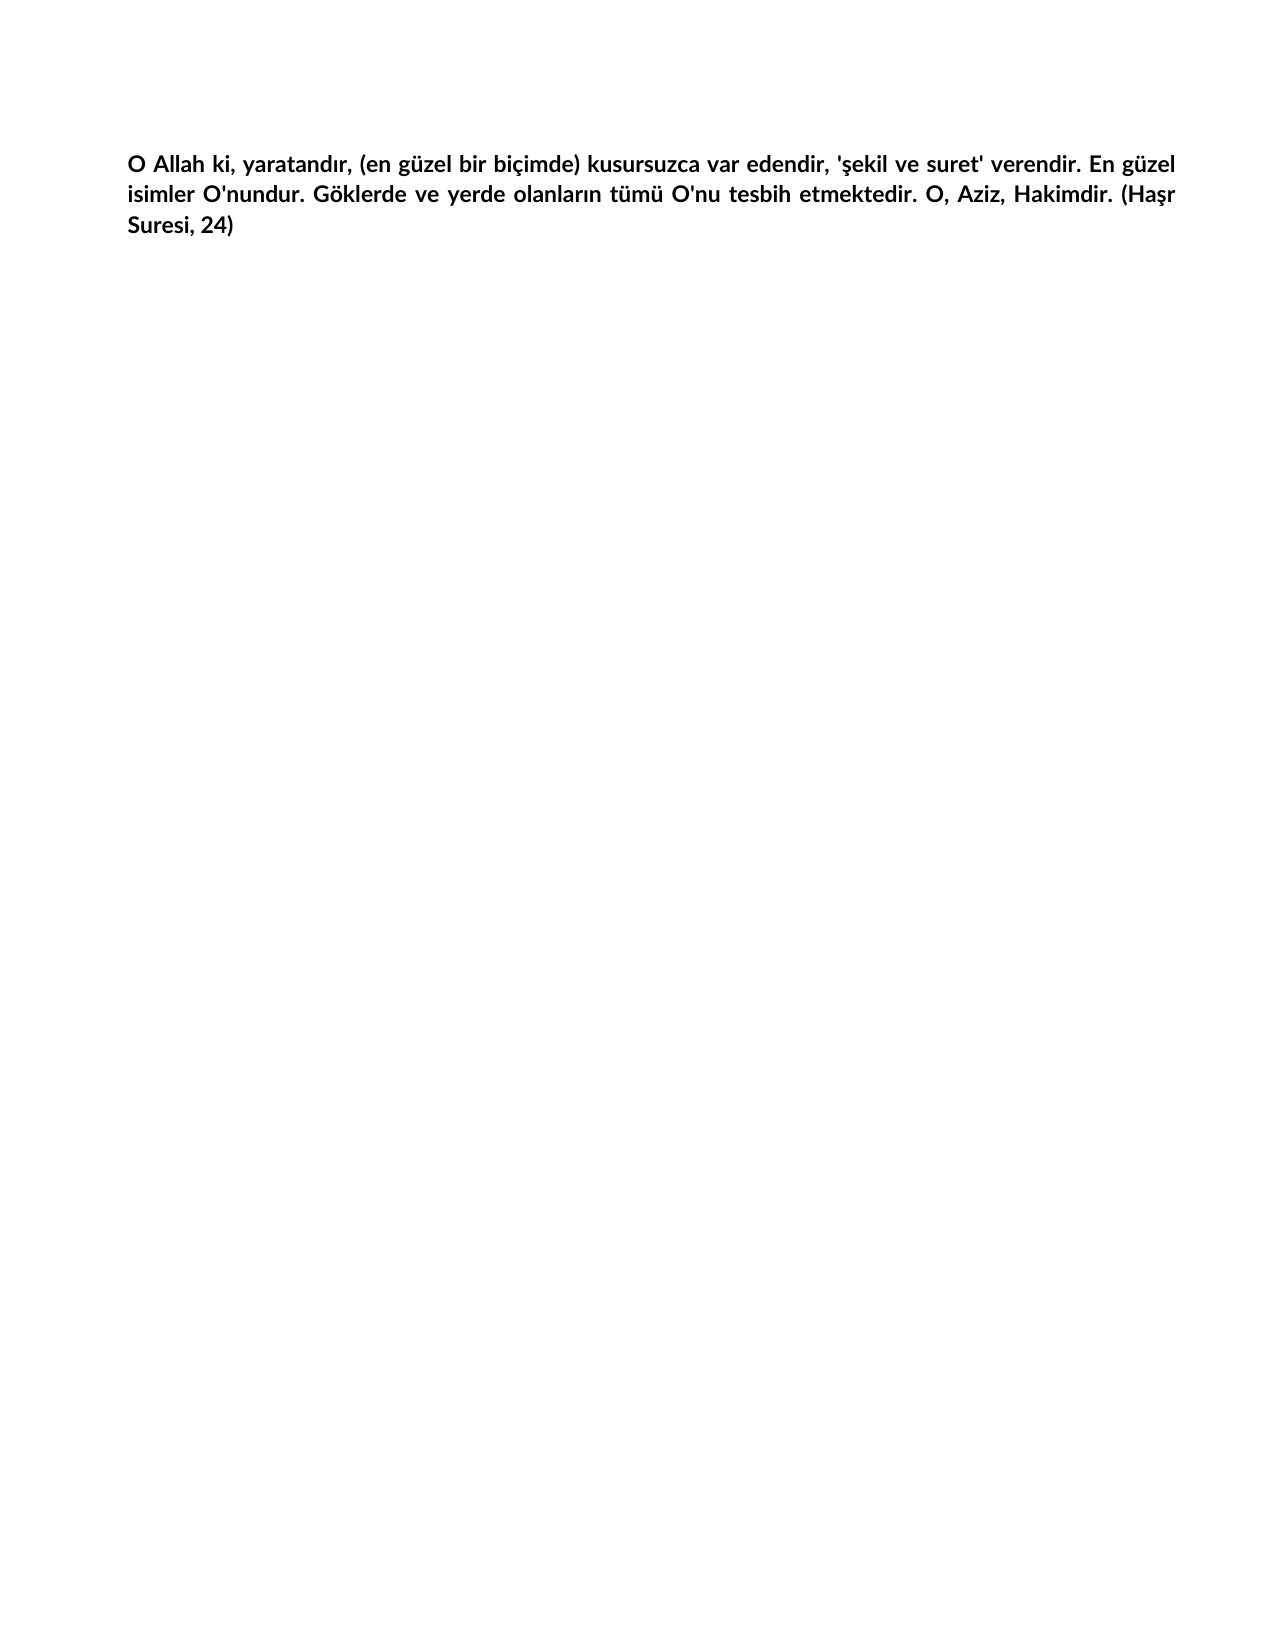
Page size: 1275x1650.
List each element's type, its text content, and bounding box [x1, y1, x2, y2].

text O Allah ki, yaratandır, (en güzel bir biçimde) kusursuzca var edendir, 'şekil ve suret' verendir. En güzel isimler O'nundur. Göklerde ve yerde olanların tümü O'nu tesbih etmektedir. O, Aziz, Hakimdir. (Haşr Suresi, 24) [127, 150, 1177, 238]
